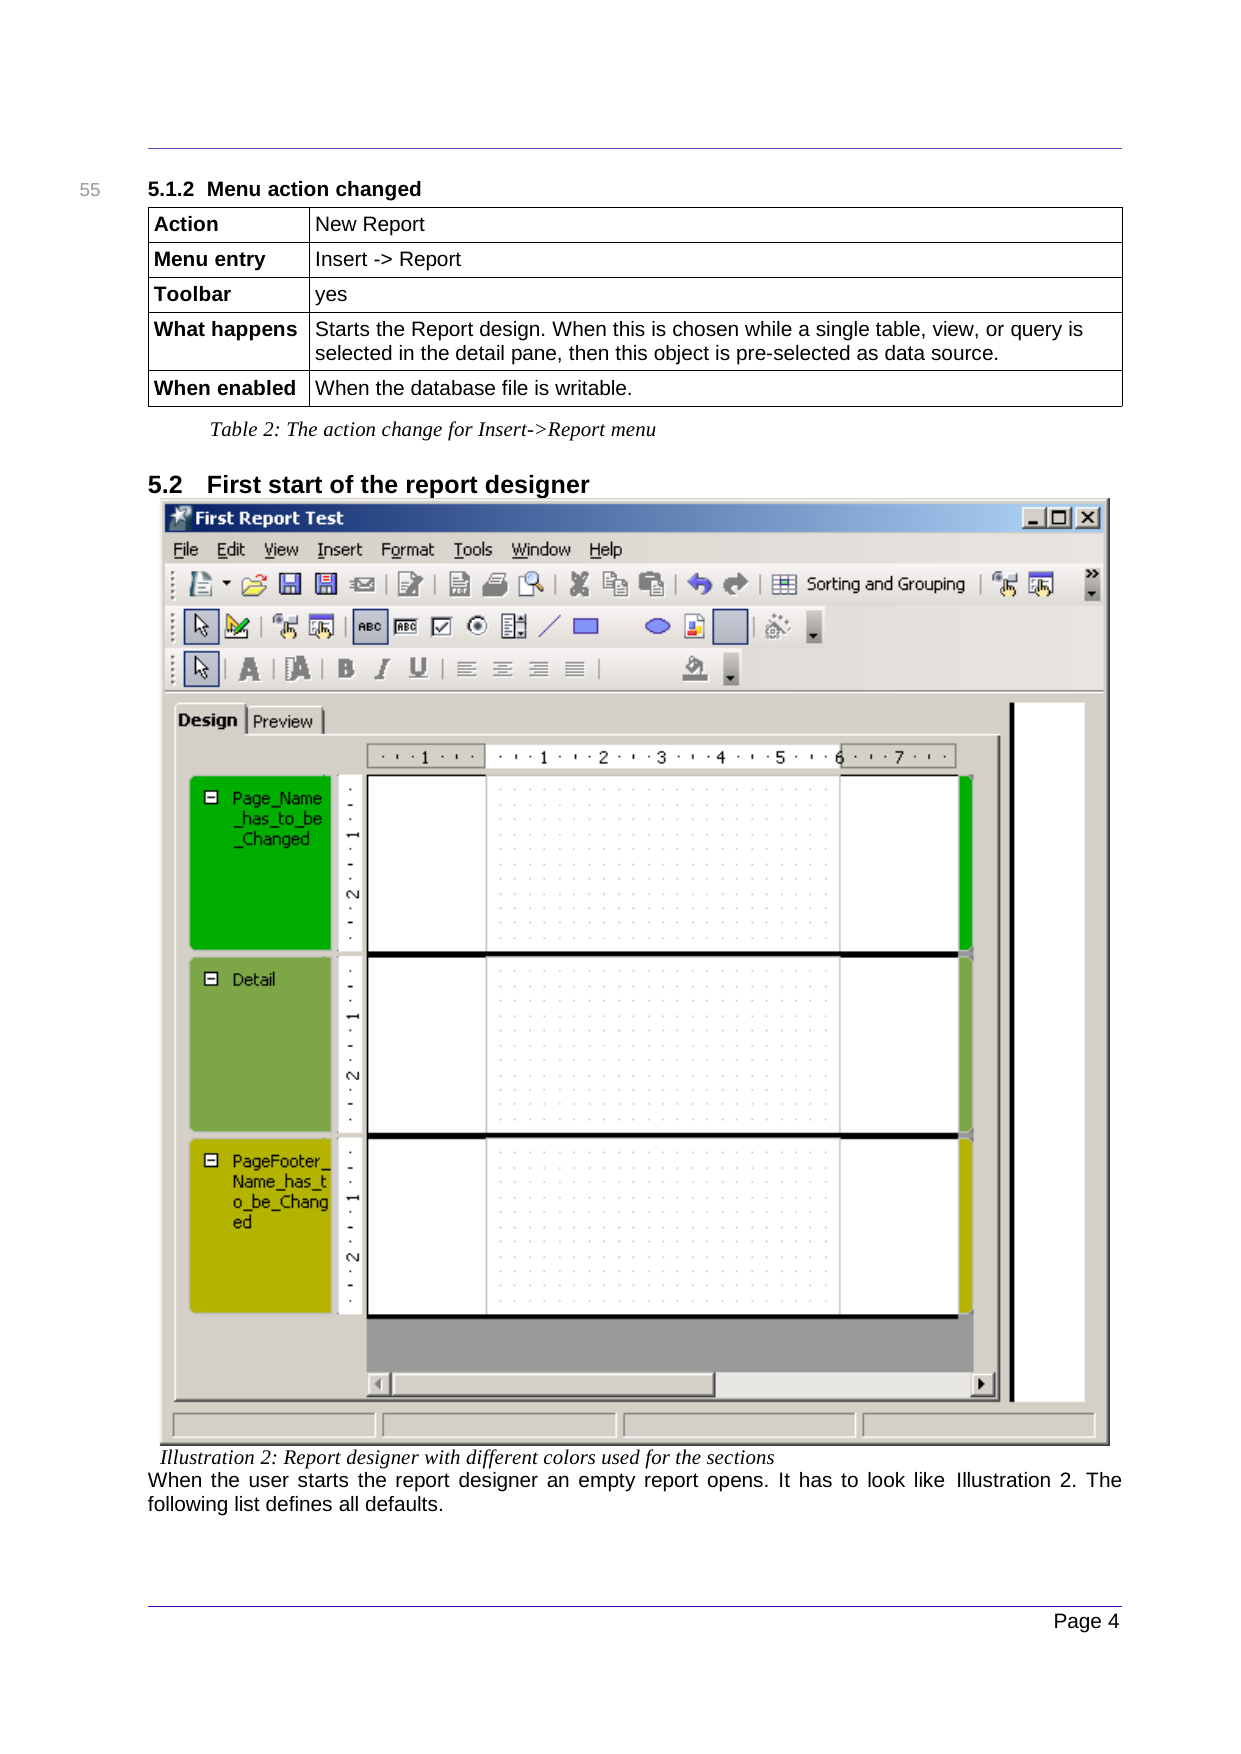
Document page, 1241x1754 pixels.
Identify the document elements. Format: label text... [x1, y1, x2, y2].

table_cell When enabled [149, 371, 309, 406]
table_cell What happens [149, 313, 309, 370]
text Table 2: The action change for Insert->Report menu [209, 418, 1122, 441]
subtitle First start of the report designer [148, 471, 1122, 499]
table_header Action [149, 208, 309, 242]
table_cell Starts the Report design. When this is chosen while a single table, view, or query is selected in the detail pane, then this object is pre-selected as data source. [310, 313, 1122, 370]
subtitle Menu action changed [148, 177, 1122, 201]
table_cell When the database file is writable. [310, 371, 1122, 406]
table_cell Menu entry [149, 243, 309, 277]
picture [159, 498, 1110, 1446]
table_cell yes [310, 278, 1122, 312]
table_header New Report [310, 208, 1122, 242]
text Illustration 2: Report designer with different colors used for the sections [160, 1446, 1110, 1469]
text When the user starts the report designer an empty report opens. It has to look like Illustration 2. The following list defines all defaults. [148, 511, 1122, 1516]
table_cell Insert -> Report [310, 243, 1122, 277]
table_cell Toolbar [149, 278, 309, 312]
